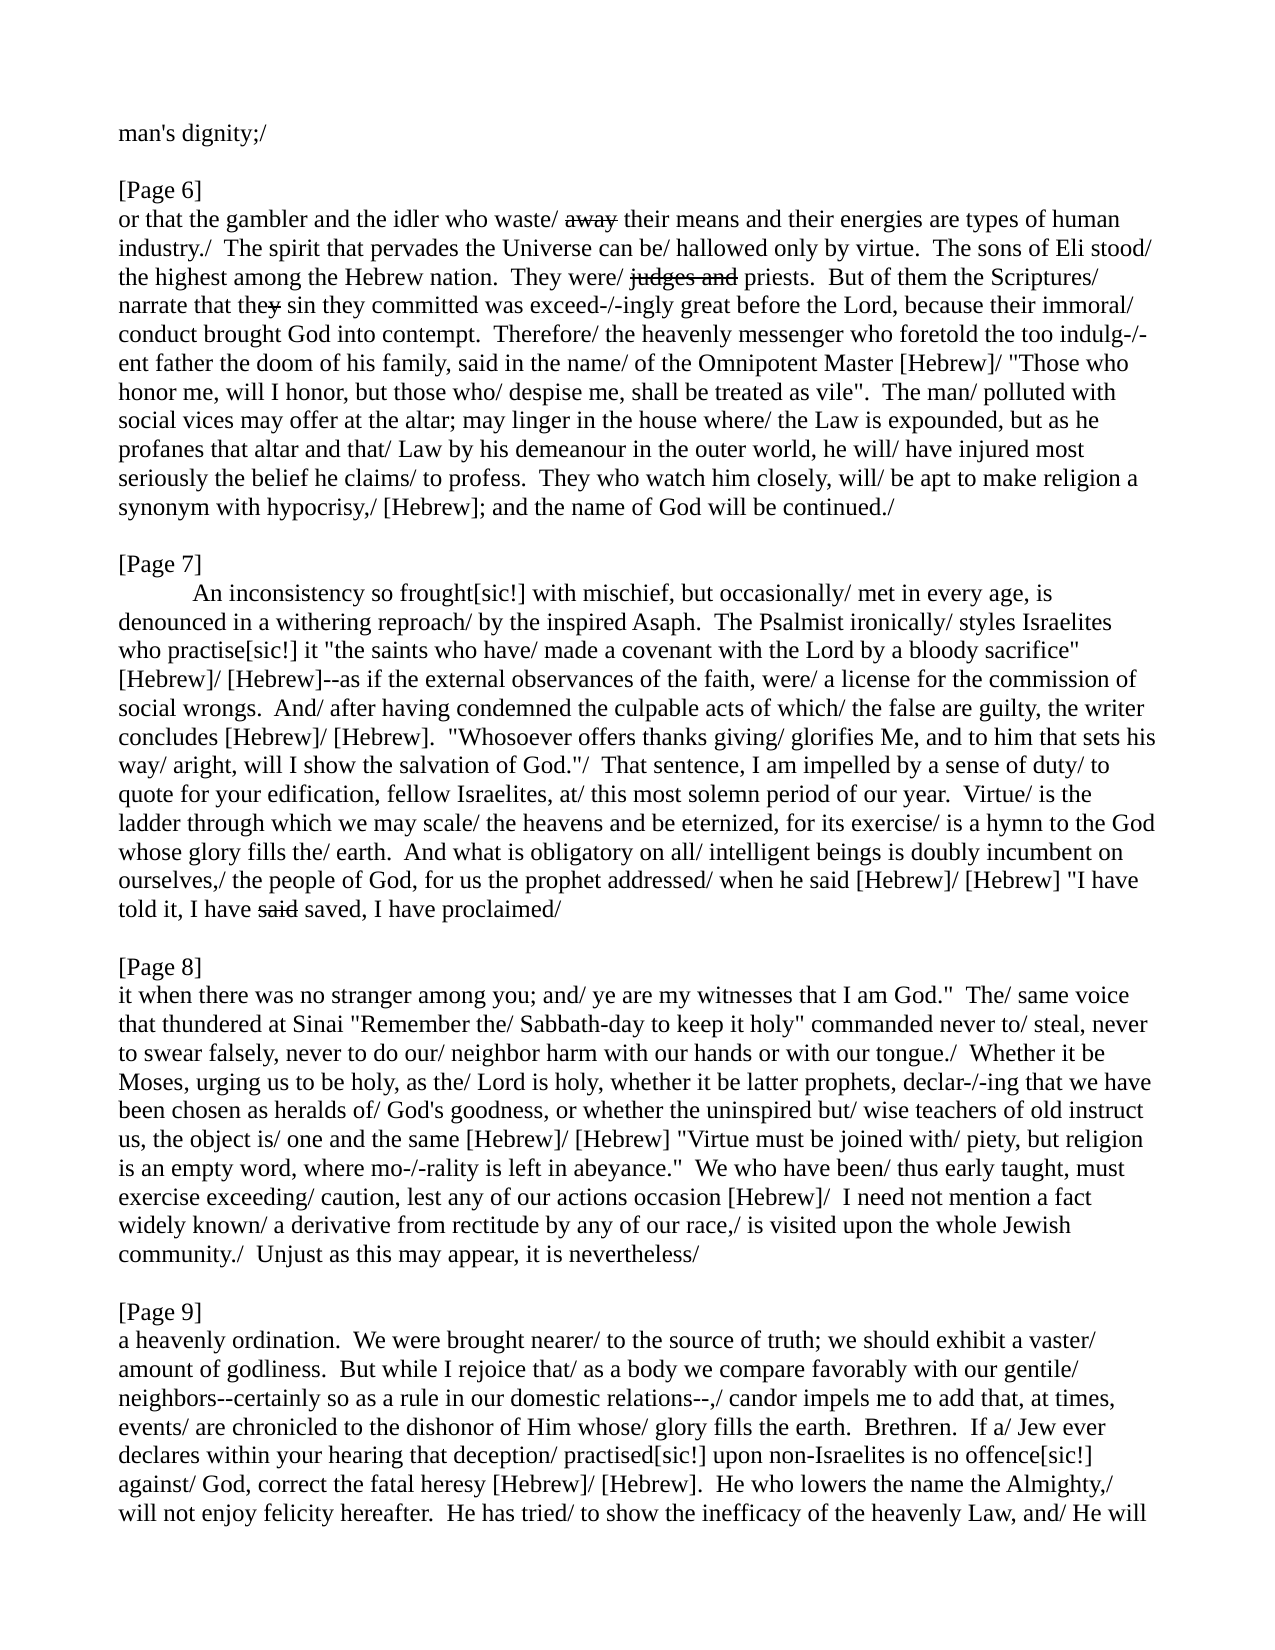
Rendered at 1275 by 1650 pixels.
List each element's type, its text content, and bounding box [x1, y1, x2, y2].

text a heavenly ordination. We were brought nearer/ to the source of truth; we should exhibit a vaster/ amount of godliness. But while I rejoice that/ as a body we compare favorably with our gentile/ neighbors--certainly so as a rule in our domestic relations--,/ candor impels me to add that, at times, events/ are chronicled to the dishonor of Him whose/ glory fills the earth. Brethren. If a/ Jew ever declares within your hearing that deception/ practised[sic!] upon non-Israelites is no offence[sic!] against/ God, correct the fatal heresy [Hebrew]/ [Hebrew]. He who lowers the name the Almighty,/ will not enjoy felicity hereafter. He has tried/ to show the inefficacy of the heavenly Law, and/ He will [118, 1326, 1157, 1527]
text An inconsistency so frought[sic!] with mischief, but occasionally/ met in every age, is denounced in a withering reproach/ by the inspired Asaph. The Psalmist ironically/ styles Israelites who practise[sic!] it "the saints who have/ made a covenant with the Lord by a bloody sacrifice" [Hebrew]/ [Hebrew]--as if the external observances of the faith, were/ a license for the commission of social wrongs. And/ after having condemned the culpable acts of which/ the false are guilty, the writer concludes [Hebrew]/ [Hebrew]. "Whosoever offers thanks giving/ glorifies Me, and to him that sets his way/ aright, will I show the salvation of God."/ That sentence, I am impelled by a sense of duty/ to quote for your edification, fellow Israelites, at/ this most solemn period of our year. Virtue/ is the ladder through which we may scale/ the heavens and be eternized, for its exercise/ is a hymn to the God whose glory fills the/ earth. And what is obligatory on all/ intelligent beings is doubly incumbent on ourselves,/ the people of God, for us the prophet addressed/ when he said [Hebrew]/ [Hebrew] "I have told it, I have said saved, I have proclaimed/ [118, 578, 1157, 923]
text [Page 8] [118, 952, 1157, 981]
text [Page 9] [118, 1297, 1157, 1326]
text [Page 6] [118, 176, 1157, 204]
text it when there was no stranger among you; and/ ye are my witnesses that I am God." The/ same voice that thundered at Sinai "Remember the/ Sabbath-day to keep it holy" commanded never to/ steal, never to swear falsely, never to do our/ neighbor harm with our hands or with our tongue./ Whether it be Moses, urging us to be holy, as the/ Lord is holy, whether it be latter prophets, declar-/-ing that we have been chosen as heralds of/ God's goodness, or whether the uninspired but/ wise teachers of old instruct us, the object is/ one and the same [Hebrew]/ [Hebrew] "Virtue must be joined with/ piety, but religion is an empty word, where mo-/-rality is left in abeyance." We who have been/ thus early taught, must exercise exceeding/ caution, lest any of our actions occasion [Hebrew]/ I need not mention a fact widely known/ a derivative from rectitude by any of our race,/ is visited upon the whole Jewish community./ Unjust as this may appear, it is nevertheless/ [118, 981, 1157, 1268]
text or that the gambler and the idler who waste/ away their means and their energies are types of human industry./ The spirit that pervades the Universe can be/ hallowed only by virtue. The sons of Eli stood/ the highest among the Hebrew nation. They were/ judges and priests. But of them the Scriptures/ narrate that they sin they committed was exceed-/-ingly great before the Lord, because their immoral/ conduct brought God into contempt. Therefore/ the heavenly messenger who foretold the too indulg-/-ent father the doom of his family, said in the name/ of the Omnipotent Master [Hebrew]/ "Those who honor me, will I honor, but those who/ despise me, shall be treated as vile". The man/ polluted with social vices may offer at the altar; may linger in the house where/ the Law is expounded, but as he profanes that altar and that/ Law by his demeanour in the outer world, he will/ have injured most seriously the belief he claims/ to profess. They who watch him closely, will/ be apt to make religion a synonym with hypocrisy,/ [Hebrew]; and the name of God will be continued./ [118, 204, 1157, 521]
text [Page 7] [118, 549, 1157, 578]
text man's dignity;/ [118, 118, 1157, 147]
